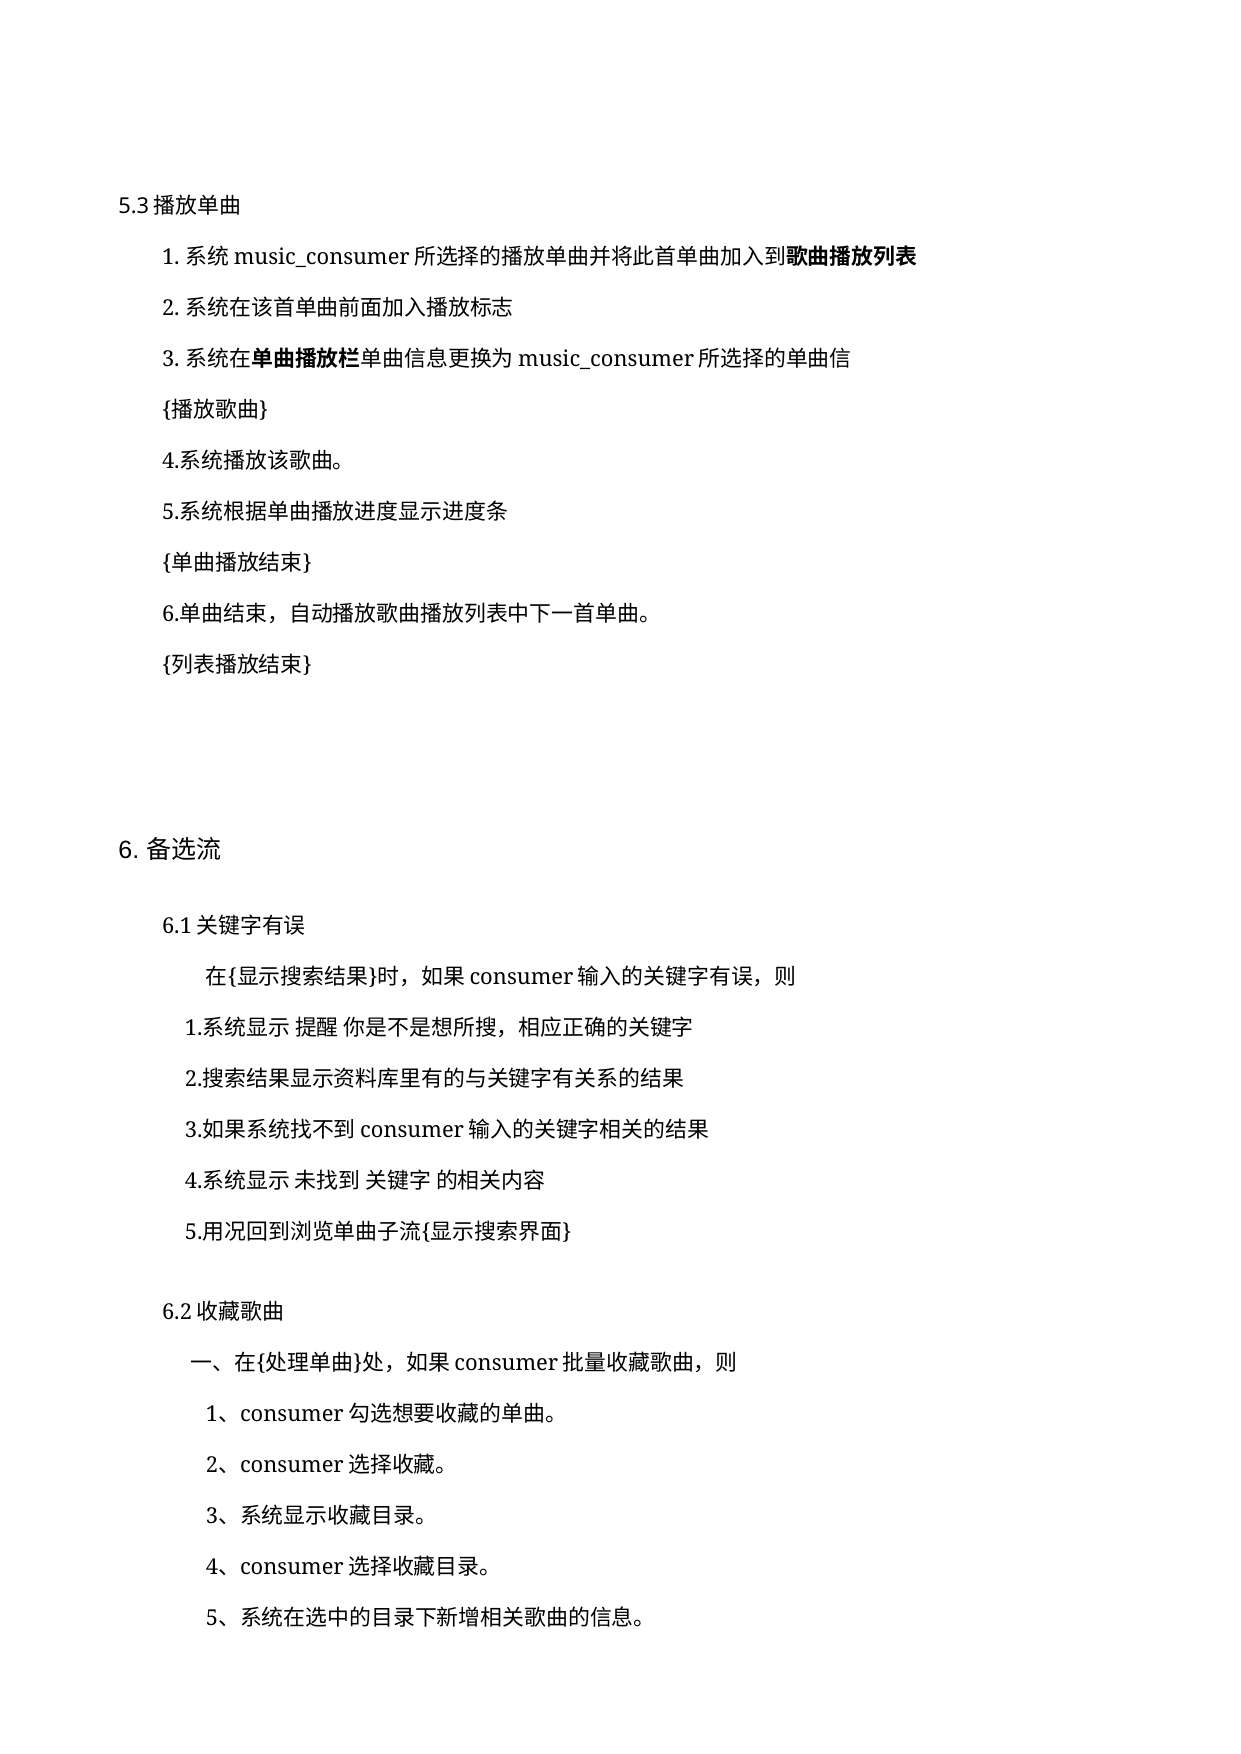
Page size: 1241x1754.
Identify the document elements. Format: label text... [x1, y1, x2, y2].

text 1、consumer勾选想要收藏的单曲。 [118, 1396, 1122, 1428]
text {单曲播放结束} [118, 545, 1122, 577]
text 3、系统显示收藏目录。 [118, 1498, 1122, 1530]
text 一、在{处理单曲}处，如果consumer批量收藏歌曲，则 [118, 1345, 1122, 1377]
text 6.单曲结束，自动播放歌曲播放列表中下一首单曲。 [118, 596, 1122, 628]
subtitle 备选流 [118, 829, 1122, 866]
text {列表播放结束} [118, 647, 1122, 679]
text {播放歌曲} [118, 392, 1122, 423]
text 2、consumer选择收藏。 [118, 1447, 1122, 1479]
text 1. 系统music_consumer所选择的播放单曲并将此首单曲加入到歌曲播放列表 [118, 239, 1122, 270]
text 2. 系统在该首单曲前面加入播放标志 [118, 290, 1122, 321]
text 5、系统在选中的目录下新增相关歌曲的信息。 [118, 1600, 1122, 1632]
text 2.搜索结果显示资料库里有的与关键字有关系的结果 [118, 1061, 1122, 1093]
text 在{显示搜索结果}时，如果consumer输入的关键字有误，则 [118, 959, 1122, 991]
text 5.用况回到浏览单曲子流{显示搜索界面} [118, 1214, 1122, 1246]
text 6.1关键字有误 [118, 908, 1122, 940]
text 4.系统显示 未找到 关键字 的相关内容 [118, 1163, 1122, 1195]
text 3.如果系统找不到consumer输入的关键字相关的结果 [118, 1112, 1122, 1144]
text 4.系统播放该歌曲。 [118, 443, 1122, 474]
text 1.系统显示 提醒 你是不是想所搜，相应正确的关键字 [118, 1010, 1122, 1042]
text 5.系统根据单曲播放进度显示进度条 [118, 494, 1122, 526]
text 6.2收藏歌曲 [118, 1294, 1122, 1326]
text 3. 系统在单曲播放栏单曲信息更换为music_consumer所选择的单曲信 [118, 341, 1122, 372]
text 4、consumer选择收藏目录。 [118, 1549, 1122, 1581]
text 5.3播放单曲 [118, 188, 1122, 219]
